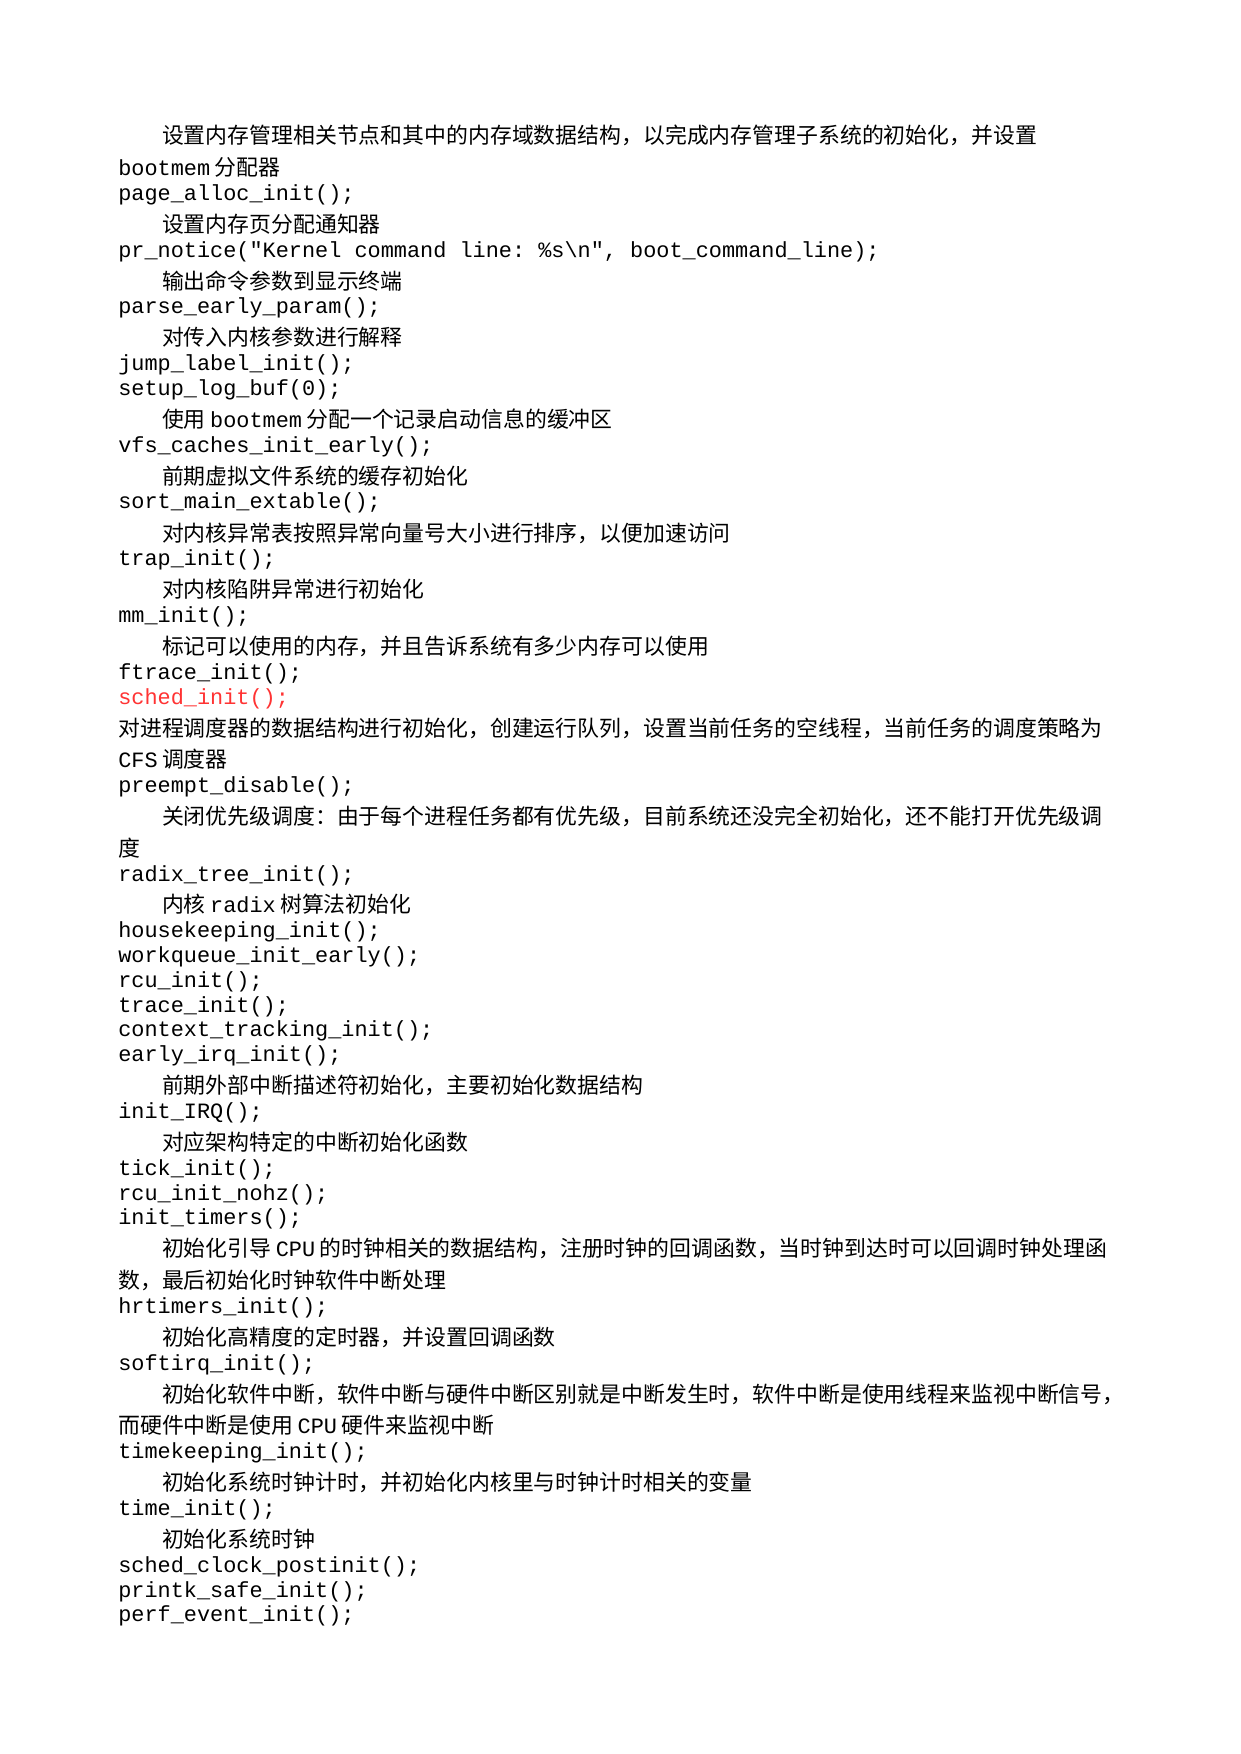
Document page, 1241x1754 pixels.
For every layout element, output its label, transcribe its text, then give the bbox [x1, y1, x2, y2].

text 对内核陷阱异常进行初始化 [118, 572, 1122, 604]
text 标记可以使用的内存，并且告诉系统有多少内存可以使用 [118, 629, 1122, 661]
text timekeeping_init(); [118, 1441, 1122, 1465]
text 前期虚拟文件系统的缓存初始化 [118, 459, 1122, 491]
text tick_init(); [118, 1157, 1122, 1182]
text workqueue_init_early(); [118, 944, 1122, 969]
text init_IRQ(); [118, 1100, 1122, 1125]
text 初始化软件中断，软件中断与硬件中断区别就是中断发生时，软件中断是使用线程来监视中断信号，而硬件中断是使用CPU硬件来监视中断 [118, 1377, 1122, 1441]
text 初始化高精度的定时器，并设置回调函数 [118, 1320, 1122, 1352]
text 设置内存管理相关节点和其中的内存域数据结构，以完成内存管理子系统的初始化，并设置bootmem分配器 [118, 118, 1122, 182]
text rcu_init(); [118, 969, 1122, 994]
text 初始化系统时钟 [118, 1522, 1122, 1554]
text 对内核异常表按照异常向量号大小进行排序，以便加速访问 [118, 516, 1122, 547]
text housekeeping_init(); [118, 919, 1122, 944]
text 对应架构特定的中断初始化函数 [118, 1125, 1122, 1157]
text 内核radix树算法初始化 [118, 887, 1122, 919]
text parse_early_param(); [118, 296, 1122, 320]
text init_timers(); [118, 1207, 1122, 1231]
text 关闭优先级调度：由于每个进程任务都有优先级，目前系统还没完全初始化，还不能打开优先级调度 [118, 799, 1122, 863]
text vfs_caches_init_early(); [118, 434, 1122, 459]
text early_irq_init(); [118, 1043, 1122, 1068]
text trap_init(); [118, 547, 1122, 572]
text setup_log_buf(0); [118, 377, 1122, 402]
text 对传入内核参数进行解释 [118, 320, 1122, 352]
text 输出命令参数到显示终端 [118, 264, 1122, 296]
text context_tracking_init(); [118, 1019, 1122, 1043]
text sched_init(); [118, 686, 1122, 711]
text 对进程调度器的数据结构进行初始化，创建运行队列，设置当前任务的空线程，当前任务的调度策略为CFS调度器 [118, 711, 1122, 774]
text sched_clock_postinit(); [118, 1554, 1122, 1579]
text trace_init(); [118, 994, 1122, 1019]
text time_init(); [118, 1497, 1122, 1522]
text sort_main_extable(); [118, 491, 1122, 516]
text page_alloc_init(); [118, 182, 1122, 207]
text 初始化引导CPU的时钟相关的数据结构，注册时钟的回调函数，当时钟到达时可以回调时钟处理函数，最后初始化时钟软件中断处理 [118, 1231, 1122, 1295]
text softirq_init(); [118, 1352, 1122, 1377]
text radix_tree_init(); [118, 863, 1122, 887]
text perf_event_init(); [118, 1604, 1122, 1628]
text printk_safe_init(); [118, 1579, 1122, 1604]
text mm_init(); [118, 604, 1122, 629]
text preempt_disable(); [118, 774, 1122, 799]
text 初始化系统时钟计时，并初始化内核里与时钟计时相关的变量 [118, 1465, 1122, 1497]
text ftrace_init(); [118, 661, 1122, 686]
text 设置内存页分配通知器 [118, 207, 1122, 239]
text pr_notice("Kernel command line: %s\n", boot_command_line); [118, 239, 1122, 264]
text jump_label_init(); [118, 352, 1122, 377]
text rcu_init_nohz(); [118, 1182, 1122, 1207]
text 使用bootmem分配一个记录启动信息的缓冲区 [118, 402, 1122, 434]
text 前期外部中断描述符初始化，主要初始化数据结构 [118, 1068, 1122, 1100]
text hrtimers_init(); [118, 1295, 1122, 1320]
